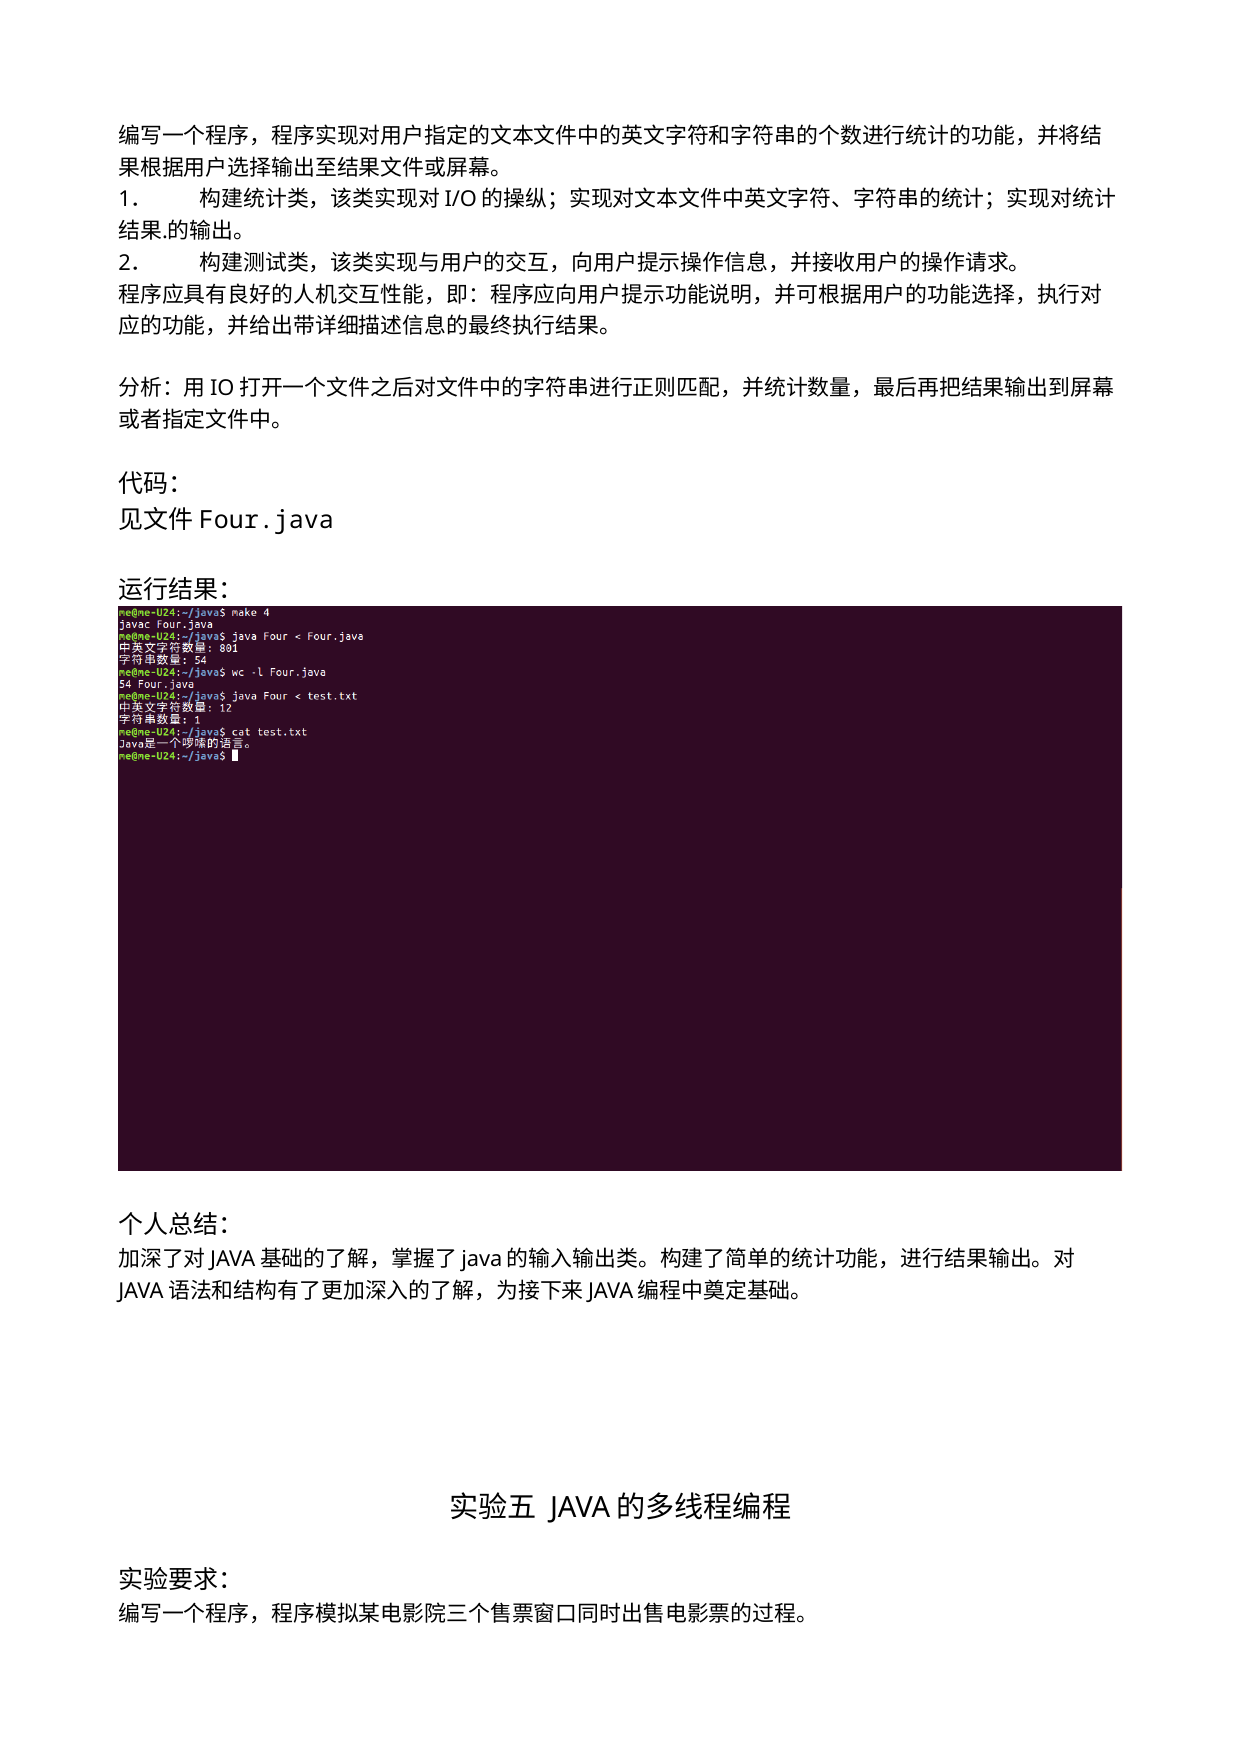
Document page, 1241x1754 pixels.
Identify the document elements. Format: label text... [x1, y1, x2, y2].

text 程序应具有良好的人机交互性能，即：程序应向用户提示功能说明，并可根据用户的功能选择，执行对应的功能，并给出带详细描述信息的最终执行结果。 [118, 277, 1122, 340]
text 加深了对JAVA基础的了解，掌握了java的输入输出类。构建了简单的统计功能，进行结果输出。对JAVA语法和结构有了更加深入的了解，为接下来JAVA编程中奠定基础。 [118, 1241, 1122, 1304]
text 分析：用IO打开一个文件之后对文件中的字符串进行正则匹配，并统计数量，最后再把结果输出到屏幕或者指定文件中。 [118, 370, 1122, 433]
list 构建统计类，该类实现对I/O的操纵；实现对文本文件中英文字符、字符串的统计；实现对统计结果.的输出。 [118, 181, 1122, 245]
list 构建测试类，该类实现与用户的交互，向用户提示操作信息，并接收用户的操作请求。 [118, 245, 1122, 277]
text 编写一个程序，程序实现对用户指定的文本文件中的英文字符和字符串的个数进行统计的功能，并将结果根据用户选择输出至结果文件或屏幕。 [118, 118, 1122, 181]
text 个人总结： [118, 1205, 1122, 1241]
text 实验五 JAVA的多线程编程 [118, 1483, 1122, 1526]
text 见文件 Four.java [118, 499, 1122, 536]
picture [118, 606, 1123, 1171]
text 实验要求： [118, 1560, 1122, 1596]
text 编写一个程序，程序模拟某电影院三个售票窗口同时出售电影票的过程。 [118, 1596, 1122, 1628]
text 代码： [118, 463, 1122, 499]
text 运行结果： [118, 570, 1122, 606]
